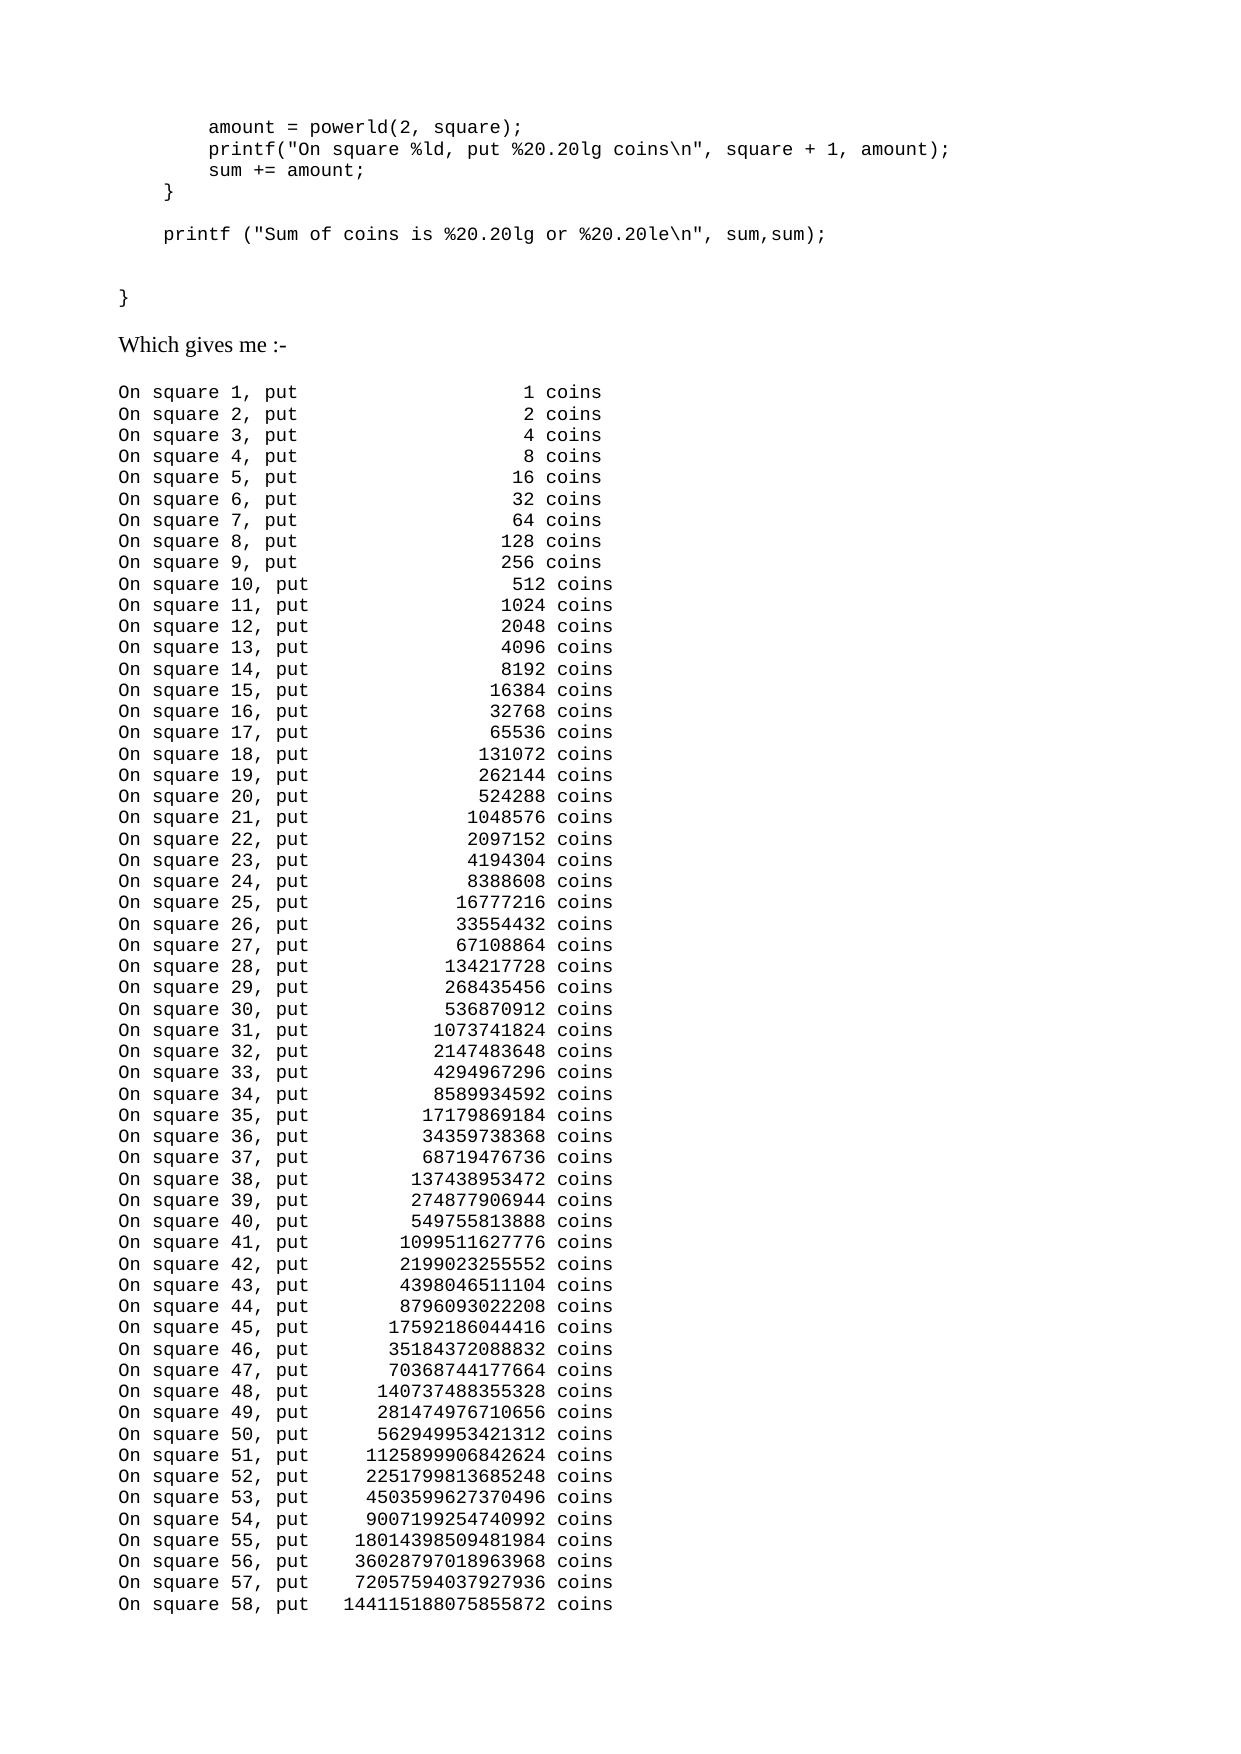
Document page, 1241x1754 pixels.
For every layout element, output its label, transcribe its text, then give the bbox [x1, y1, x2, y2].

text Which gives me :- [118, 331, 1122, 357]
text On square 16, put 32768 coins [118, 702, 1122, 723]
text On square 22, put 2097152 coins [118, 829, 1122, 851]
text On square 25, put 16777216 coins [118, 893, 1122, 914]
text On square 49, put 281474976710656 coins [118, 1403, 1122, 1424]
text } [118, 182, 1122, 203]
text On square 51, put 1125899906842624 coins [118, 1446, 1122, 1467]
text On square 35, put 17179869184 coins [118, 1106, 1122, 1127]
text On square 27, put 67108864 coins [118, 936, 1122, 957]
text On square 36, put 34359738368 coins [118, 1127, 1122, 1148]
text On square 29, put 268435456 coins [118, 978, 1122, 999]
text On square 4, put 8 coins [118, 447, 1122, 468]
text On square 39, put 274877906944 coins [118, 1191, 1122, 1212]
text On square 14, put 8192 coins [118, 659, 1122, 681]
text On square 48, put 140737488355328 coins [118, 1382, 1122, 1403]
text On square 42, put 2199023255552 coins [118, 1254, 1122, 1276]
text On square 20, put 524288 coins [118, 787, 1122, 808]
text On square 8, put 128 coins [118, 532, 1122, 553]
text On square 41, put 1099511627776 coins [118, 1233, 1122, 1254]
text printf ("Sum of coins is %20.20lg or %20.20le\n", sum,sum); [118, 224, 1122, 246]
text On square 7, put 64 coins [118, 511, 1122, 532]
text On square 43, put 4398046511104 coins [118, 1276, 1122, 1297]
text On square 57, put 72057594037927936 coins [118, 1573, 1122, 1594]
text On square 52, put 2251799813685248 coins [118, 1467, 1122, 1488]
text printf("On square %ld, put %20.20lg coins\n", square + 1, amount); [118, 139, 1122, 161]
text amount = powerld(2, square); [118, 118, 1122, 139]
text On square 3, put 4 coins [118, 426, 1122, 447]
text On square 28, put 134217728 coins [118, 957, 1122, 978]
text On square 44, put 8796093022208 coins [118, 1297, 1122, 1318]
text On square 15, put 16384 coins [118, 681, 1122, 702]
text On square 23, put 4194304 coins [118, 851, 1122, 872]
text On square 50, put 562949953421312 coins [118, 1424, 1122, 1446]
text On square 32, put 2147483648 coins [118, 1042, 1122, 1063]
text sum += amount; [118, 161, 1122, 182]
text On square 45, put 17592186044416 coins [118, 1318, 1122, 1339]
text On square 40, put 549755813888 coins [118, 1212, 1122, 1233]
text } [118, 288, 1122, 309]
text On square 53, put 4503599627370496 coins [118, 1488, 1122, 1509]
text On square 56, put 36028797018963968 coins [118, 1552, 1122, 1573]
text On square 12, put 2048 coins [118, 617, 1122, 638]
text On square 17, put 65536 coins [118, 723, 1122, 744]
text On square 24, put 8388608 coins [118, 872, 1122, 893]
text On square 11, put 1024 coins [118, 596, 1122, 617]
text On square 38, put 137438953472 coins [118, 1169, 1122, 1191]
text On square 47, put 70368744177664 coins [118, 1361, 1122, 1382]
text On square 26, put 33554432 coins [118, 914, 1122, 936]
text On square 9, put 256 coins [118, 553, 1122, 574]
text On square 31, put 1073741824 coins [118, 1021, 1122, 1042]
text On square 21, put 1048576 coins [118, 808, 1122, 829]
text On square 6, put 32 coins [118, 489, 1122, 511]
text On square 33, put 4294967296 coins [118, 1063, 1122, 1084]
text On square 54, put 9007199254740992 coins [118, 1509, 1122, 1531]
text On square 30, put 536870912 coins [118, 999, 1122, 1021]
text On square 19, put 262144 coins [118, 766, 1122, 787]
text On square 1, put 1 coins [118, 383, 1122, 404]
text On square 2, put 2 coins [118, 404, 1122, 426]
text On square 10, put 512 coins [118, 574, 1122, 596]
text On square 55, put 18014398509481984 coins [118, 1531, 1122, 1552]
text On square 58, put 144115188075855872 coins [118, 1594, 1122, 1616]
text On square 37, put 68719476736 coins [118, 1148, 1122, 1169]
text On square 18, put 131072 coins [118, 744, 1122, 766]
text On square 13, put 4096 coins [118, 638, 1122, 659]
text On square 5, put 16 coins [118, 468, 1122, 489]
text On square 46, put 35184372088832 coins [118, 1339, 1122, 1361]
text On square 34, put 8589934592 coins [118, 1084, 1122, 1106]
